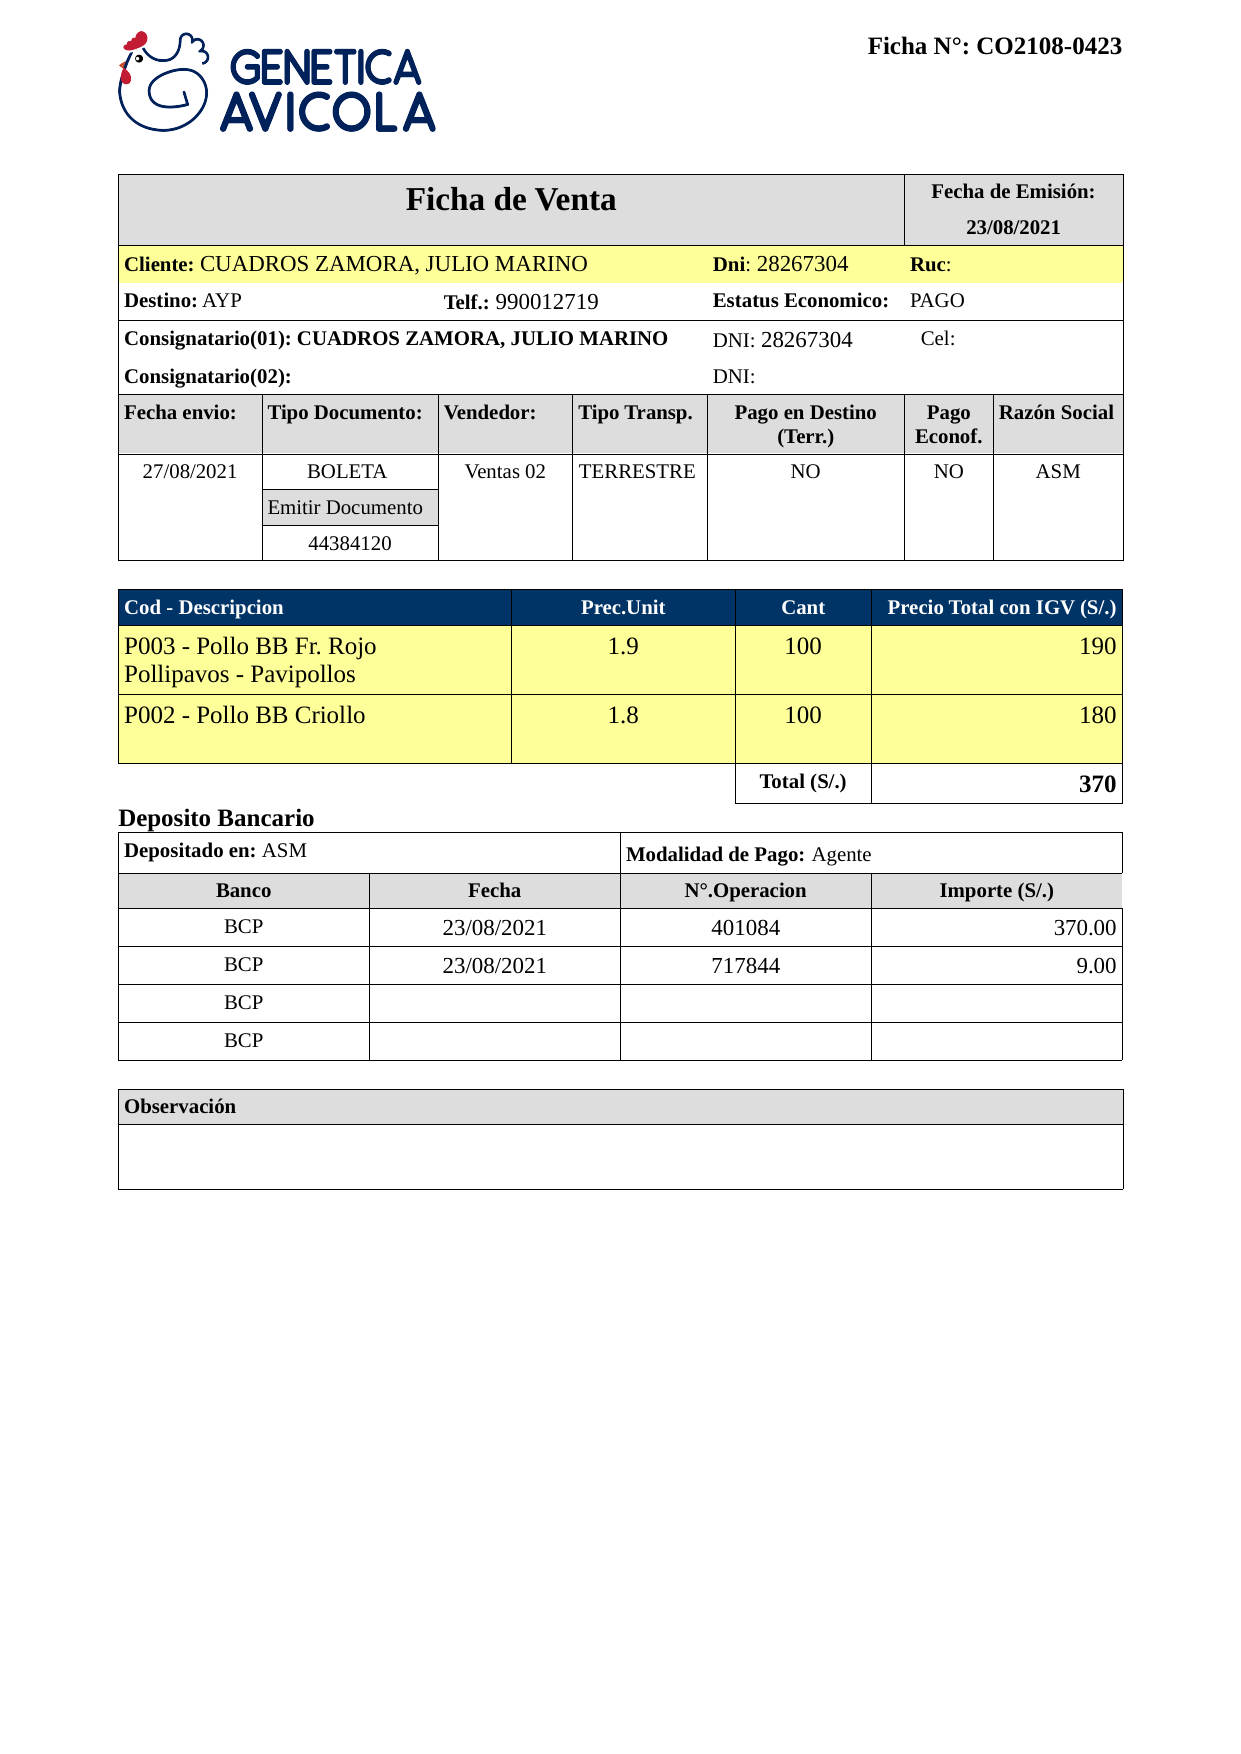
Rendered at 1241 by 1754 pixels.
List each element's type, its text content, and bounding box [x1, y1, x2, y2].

table_cell 180 [872, 695, 1122, 763]
table_cell TERRESTRE [573, 455, 707, 560]
table_cell 717844 [621, 947, 871, 984]
table_cell NO [905, 455, 993, 560]
table_header Prec.Unit [512, 590, 735, 625]
table_cell Cliente: CUADROS ZAMORA, JULIO MARINO [119, 246, 707, 283]
table_cell 100 [736, 626, 871, 694]
table_cell BCP [119, 1023, 369, 1060]
table_cell BCP [119, 985, 369, 1022]
table_header Cod - Descripcion [119, 590, 511, 625]
table_cell 27/08/2021 [119, 455, 262, 560]
table_cell 44384120 [263, 526, 438, 560]
table_header Observación [119, 1090, 1123, 1124]
table_header Precio Total con IGV (S/.) [872, 590, 1122, 625]
table_cell 9.00 [872, 947, 1122, 984]
table_cell Razón Social [994, 395, 1123, 453]
table_cell Fecha [370, 874, 620, 908]
table_cell Fecha envio: [119, 395, 262, 453]
table_cell [370, 985, 620, 1022]
table_cell ASM [994, 455, 1123, 560]
table_cell Importe (S/.) [872, 874, 1122, 908]
table_cell [370, 1023, 620, 1060]
table_cell [872, 985, 1122, 1022]
table_cell Pago Econof. [905, 395, 993, 453]
table_cell Estatus Economico: [707, 283, 904, 320]
table_cell Ventas 02 [439, 455, 572, 560]
table_header Modalidad de Pago: Agente [621, 833, 1122, 872]
table_cell [119, 1125, 1123, 1189]
table_cell 1.8 [512, 695, 735, 763]
table_header Ficha de Venta [119, 175, 904, 245]
table_header Cant [736, 590, 871, 625]
table_cell NO [708, 455, 904, 560]
table_cell Cel: [915, 321, 1123, 358]
table_cell 100 [736, 695, 871, 763]
table_cell BOLETA [263, 455, 438, 489]
table_cell BCP [119, 909, 369, 946]
table_header Depositado en: ASM [119, 833, 620, 872]
text Deposito Bancario [118, 803, 1122, 832]
table_cell [872, 1023, 1122, 1060]
table_cell PAGO [904, 283, 1123, 320]
table_cell Dni: 28267304 [707, 246, 904, 283]
table_cell Tipo Transp. [573, 395, 707, 453]
table_cell Vendedor: [439, 395, 572, 453]
table_cell [621, 1023, 871, 1060]
table_cell Telf.: 990012719 [438, 283, 707, 320]
table_cell 190 [872, 626, 1122, 694]
table_cell Emitir Documento [263, 490, 438, 525]
table_cell 401084 [621, 909, 871, 946]
table_cell Total (S/.) [736, 764, 871, 803]
table_cell Ruc: [904, 246, 1123, 283]
picture [118, 31, 436, 132]
table_cell 23/08/2021 [905, 209, 1123, 245]
table_cell 1.9 [512, 626, 735, 694]
table_cell Consignatario(02): [119, 358, 707, 394]
table_cell 370 [872, 764, 1122, 803]
table_cell [511, 764, 735, 803]
table_cell 23/08/2021 [370, 909, 620, 946]
table_cell [118, 764, 511, 803]
table_cell Banco [119, 874, 369, 908]
table_header Fecha de Emisión: [905, 175, 1123, 209]
table_cell P002 - Pollo BB Criollo [119, 695, 511, 763]
table_cell Destino: AYP [119, 283, 438, 320]
table_cell DNI: [707, 358, 1123, 394]
table_cell N°.Operacion [621, 874, 871, 908]
table_cell [621, 985, 871, 1022]
table_cell BCP [119, 947, 369, 984]
table_cell DNI: 28267304 [707, 321, 915, 358]
table_cell Tipo Documento: [263, 395, 438, 453]
table_cell 370.00 [872, 909, 1122, 946]
table_cell P003 - Pollo BB Fr. Rojo Pollipavos - Pavipollos [119, 626, 511, 694]
table_cell Pago en Destino (Terr.) [708, 395, 904, 453]
table_cell Consignatario(01): CUADROS ZAMORA, JULIO MARINO [119, 321, 707, 358]
table_cell 23/08/2021 [370, 947, 620, 984]
